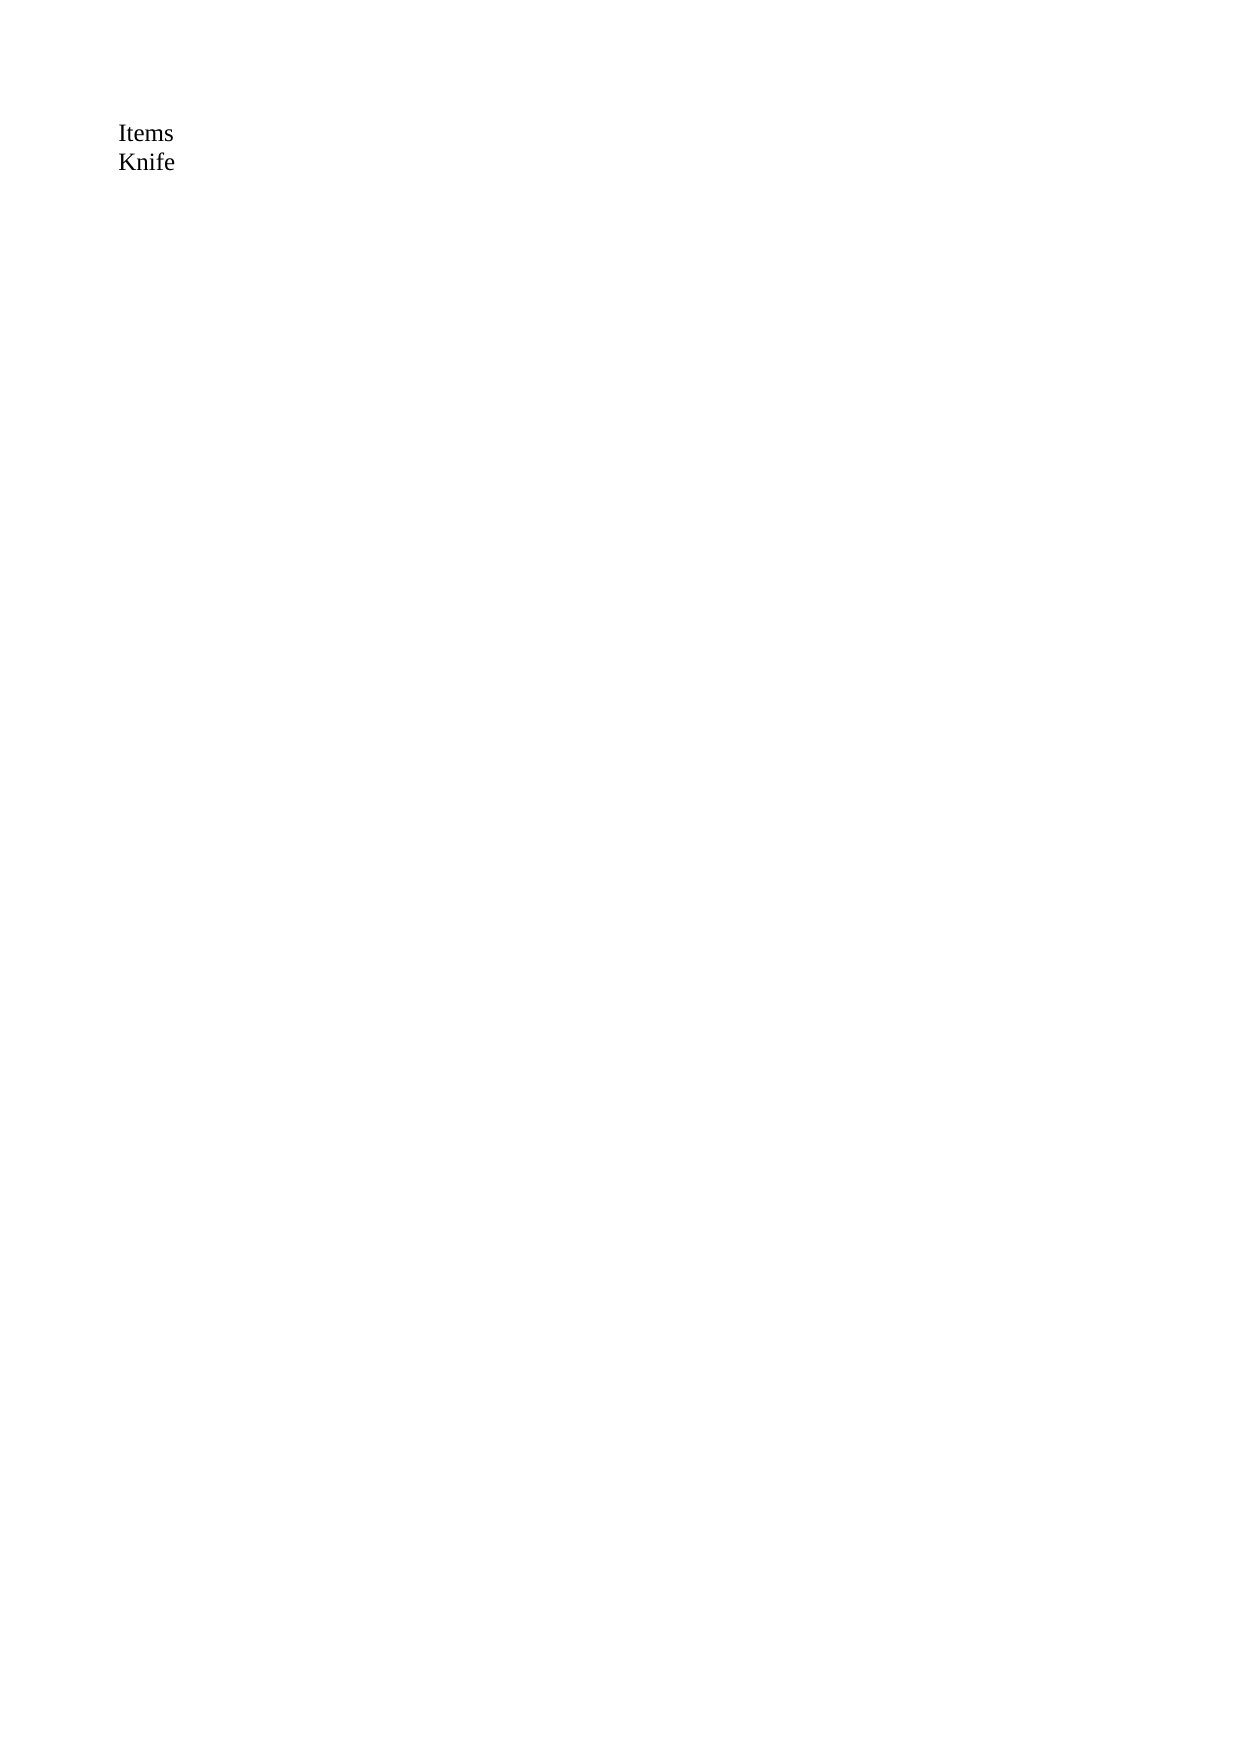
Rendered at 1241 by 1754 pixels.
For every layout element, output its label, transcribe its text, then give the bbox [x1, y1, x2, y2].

text Items [118, 118, 1122, 147]
text Knife [118, 147, 1122, 176]
